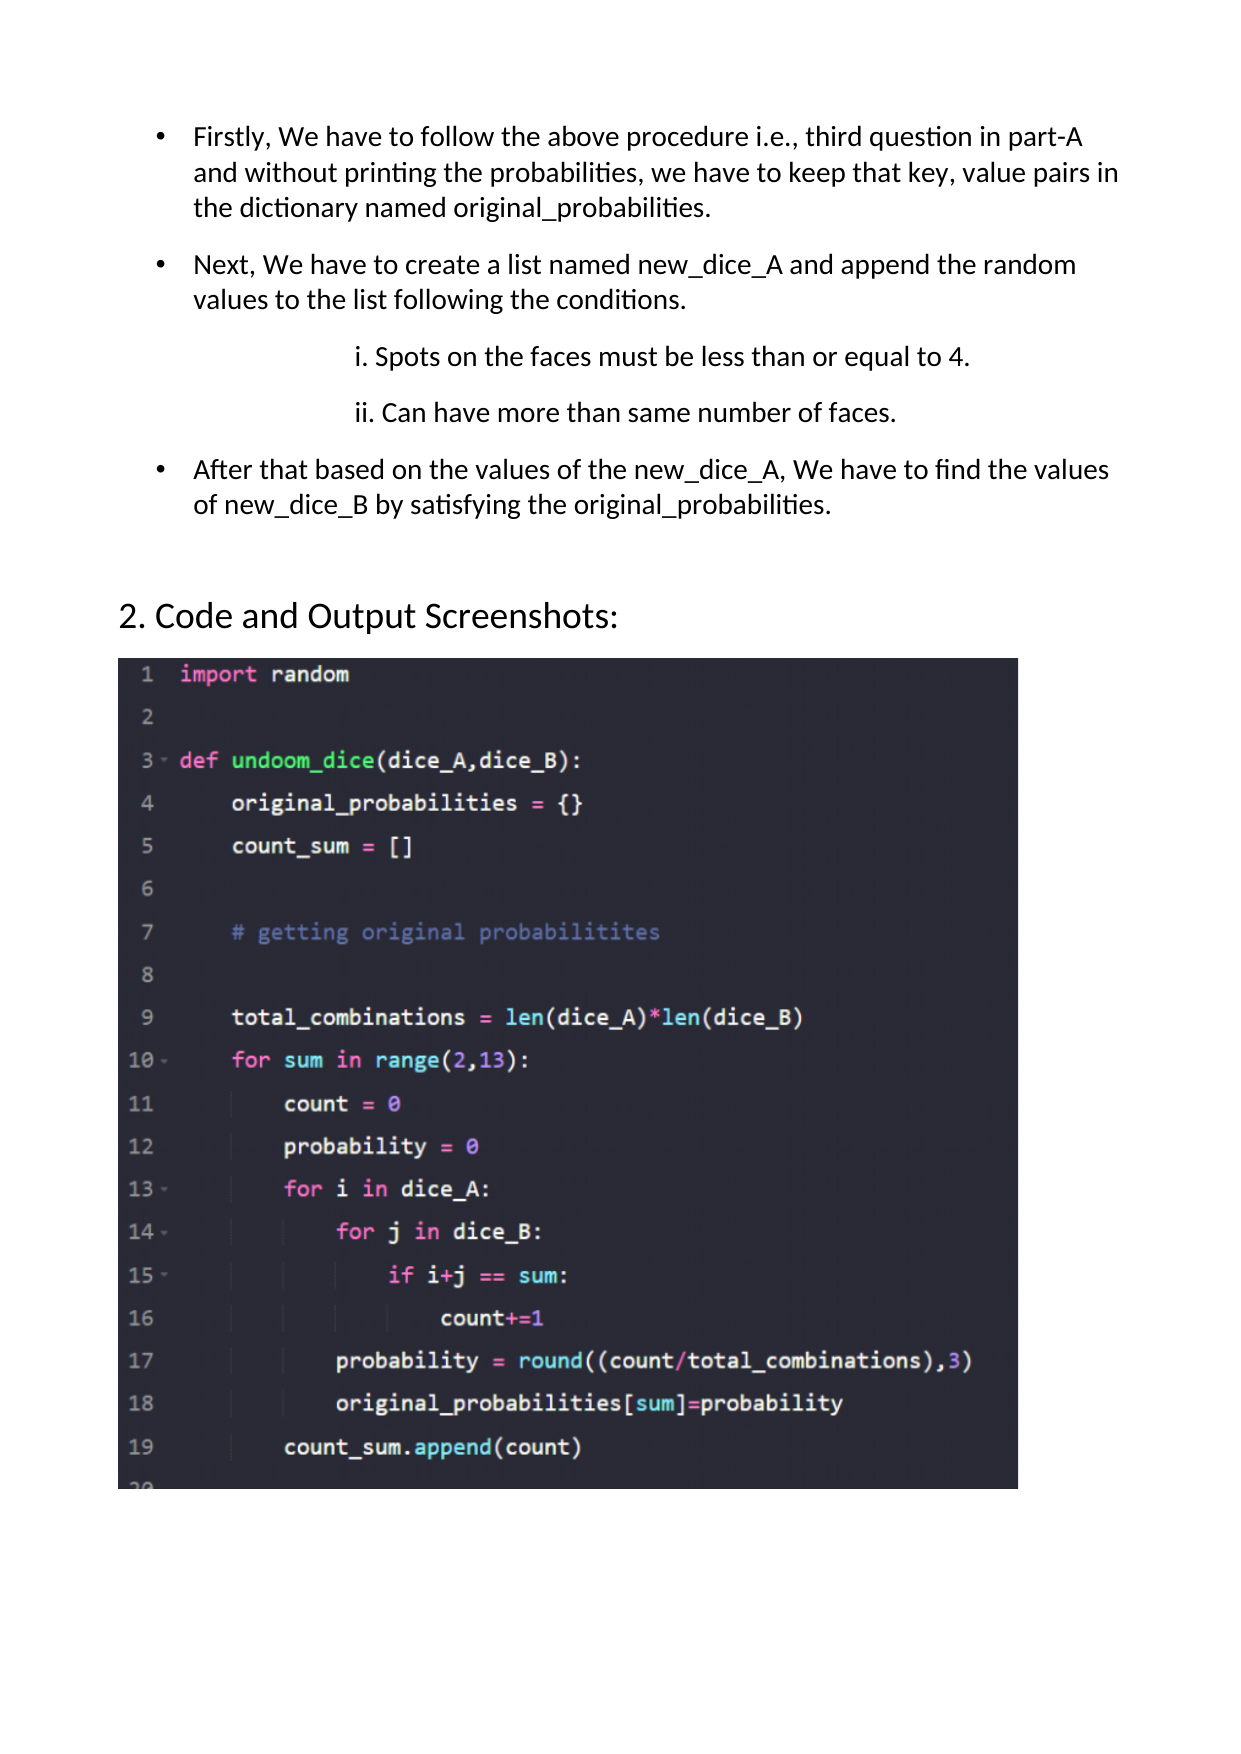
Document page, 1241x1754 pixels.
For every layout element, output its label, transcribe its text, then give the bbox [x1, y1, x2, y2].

text ii. Can have more than same number of faces. [118, 394, 1122, 430]
text i. Spots on the faces must be less than or equal to 4. [118, 338, 1122, 373]
list Firstly, We have to follow the above procedure i.e., third question in part-A and without printing the probabilities, we have to keep that key, value pairs in the dictionary named original_probabilities. [156, 118, 1122, 225]
list Next, We have to create a list named new_dice_A and append the random values to the list following the conditions. [156, 246, 1122, 317]
list After that based on the values of the new_dice_A, We have to find the values of new_dice_B by satisfying the original_probabilities. [156, 451, 1122, 522]
text 2. Code and Output Screenshots: [118, 592, 1122, 638]
